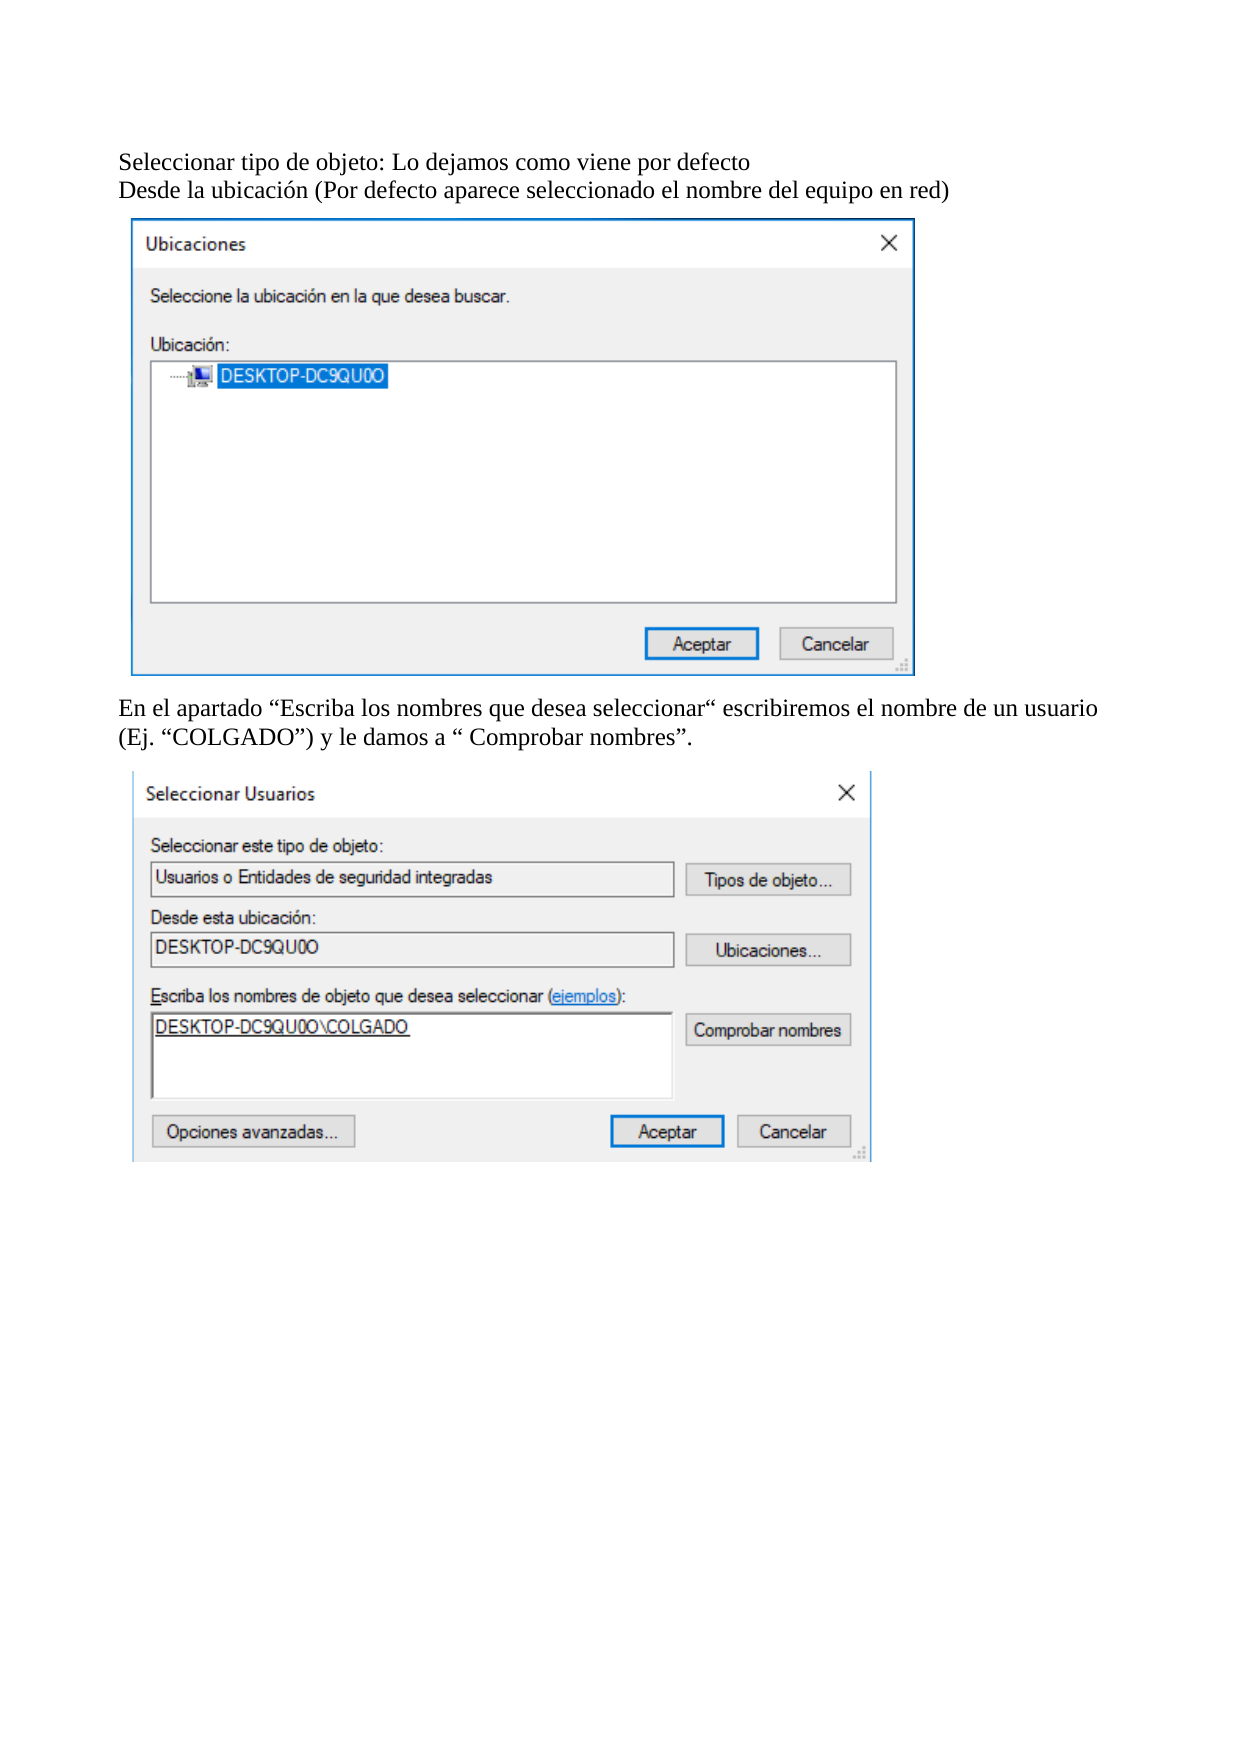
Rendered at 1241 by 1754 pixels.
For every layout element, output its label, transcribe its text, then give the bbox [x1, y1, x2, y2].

text Desde la ubicación (Por defecto aparece seleccionado el nombre del equipo en red) [118, 176, 1122, 204]
text En el apartado “Escriba los nombres que desea seleccionar“ escribiremos el nombre de un usuario (Ej. “COLGADO”) y le damos a “ Comprobar nombres”. [118, 693, 1122, 751]
text Seleccionar tipo de objeto: Lo dejamos como viene por defecto [118, 147, 1122, 176]
